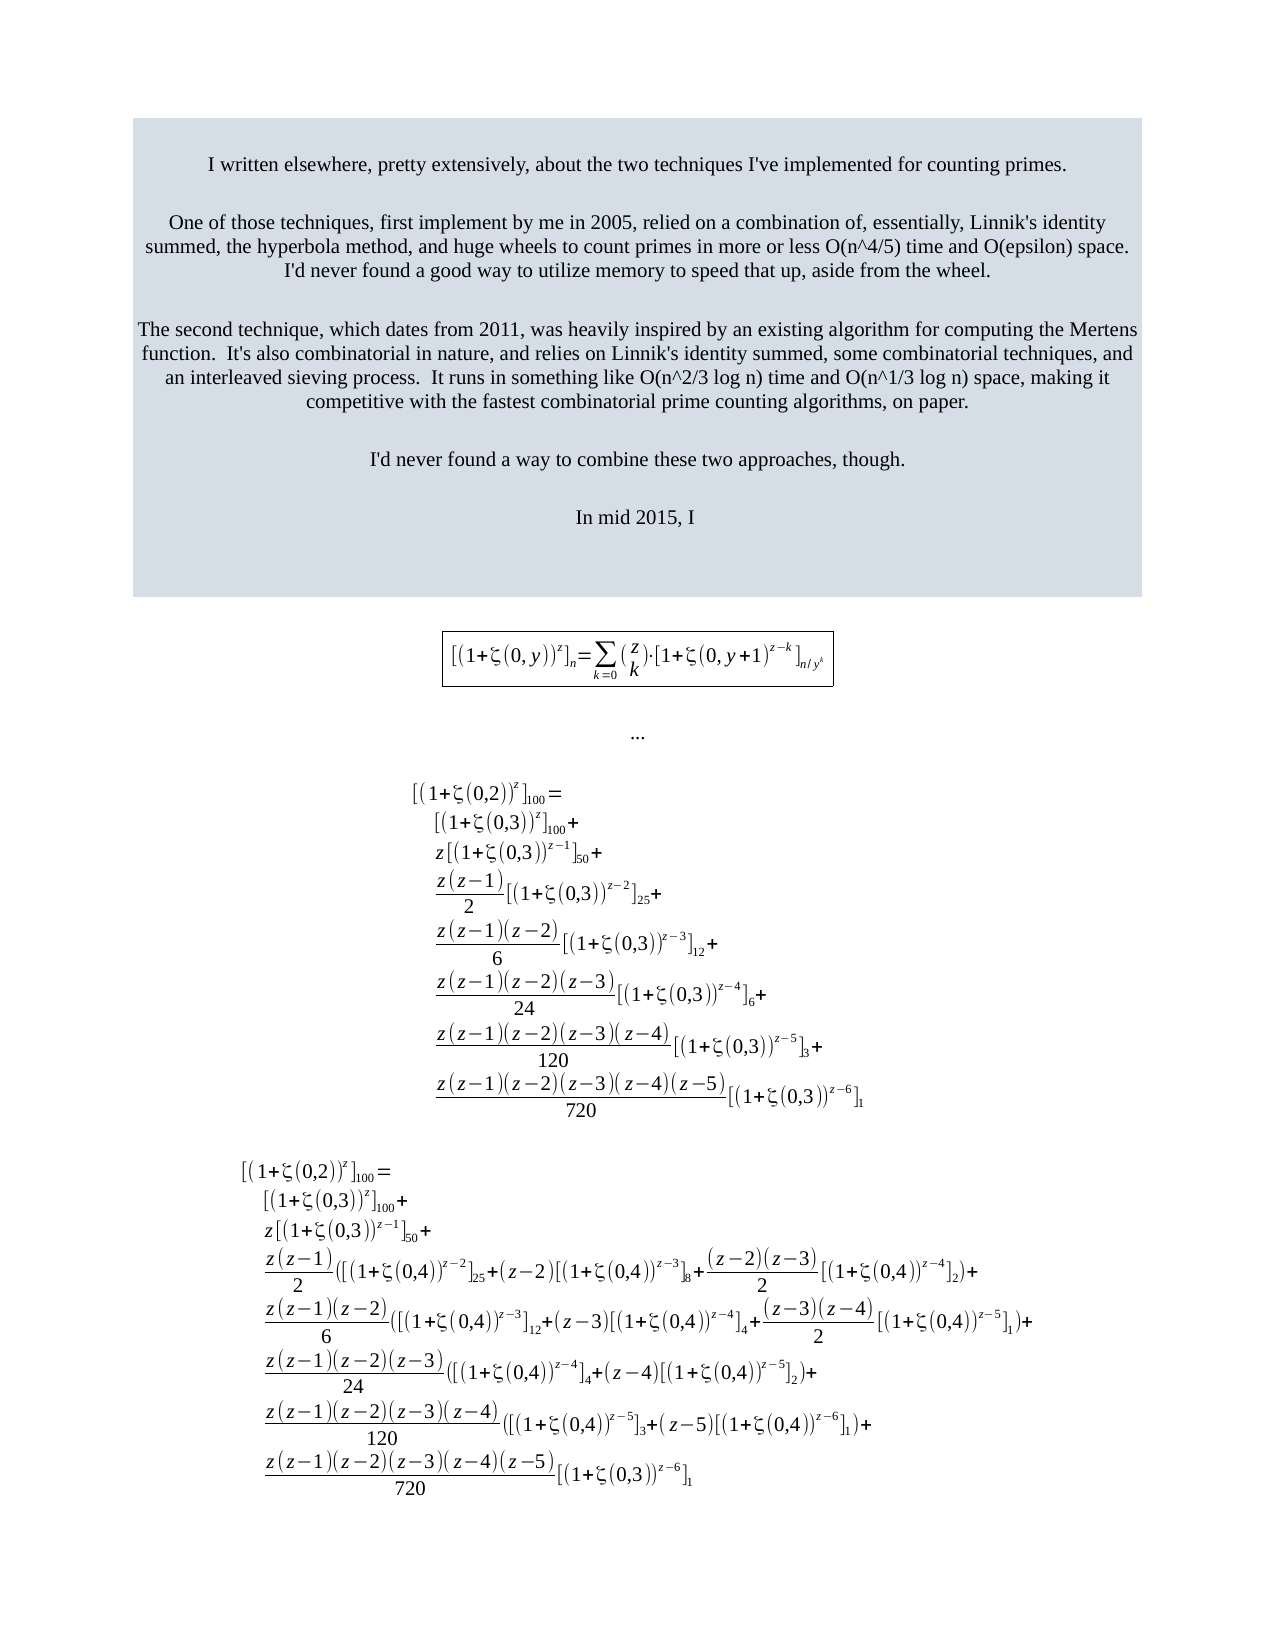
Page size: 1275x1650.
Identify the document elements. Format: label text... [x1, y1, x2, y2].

text I written elsewhere, pretty extensively, about the two techniques I've implemented for counting primes. [133, 152, 1142, 176]
text ... [118, 720, 1157, 744]
text I'd never found a way to combine these two approaches, though. [133, 447, 1142, 471]
text One of those techniques, first implement by me in 2005, relied on a combination of, essentially, Linnik's identity summed, the hyperbola method, and huge wheels to count primes in more or less O(n^4/5) time and O(epsilon) space. I'd never found a good way to utilize memory to speed that up, aside from the wheel. [133, 210, 1142, 282]
text The second technique, which dates from 2011, was heavily inspired by an existing algorithm for computing the Mertens function. It's also combinatorial in nature, and relies on Linnik's identity summed, some combinatorial techniques, and an interleaved sieving process. It runs in something like O(n^2/3 log n) time and O(n^1/3 log n) space, making it competitive with the fastest combinatorial prime counting algorithms, on paper. [133, 317, 1142, 413]
text In mid 2015, I [133, 505, 1142, 529]
